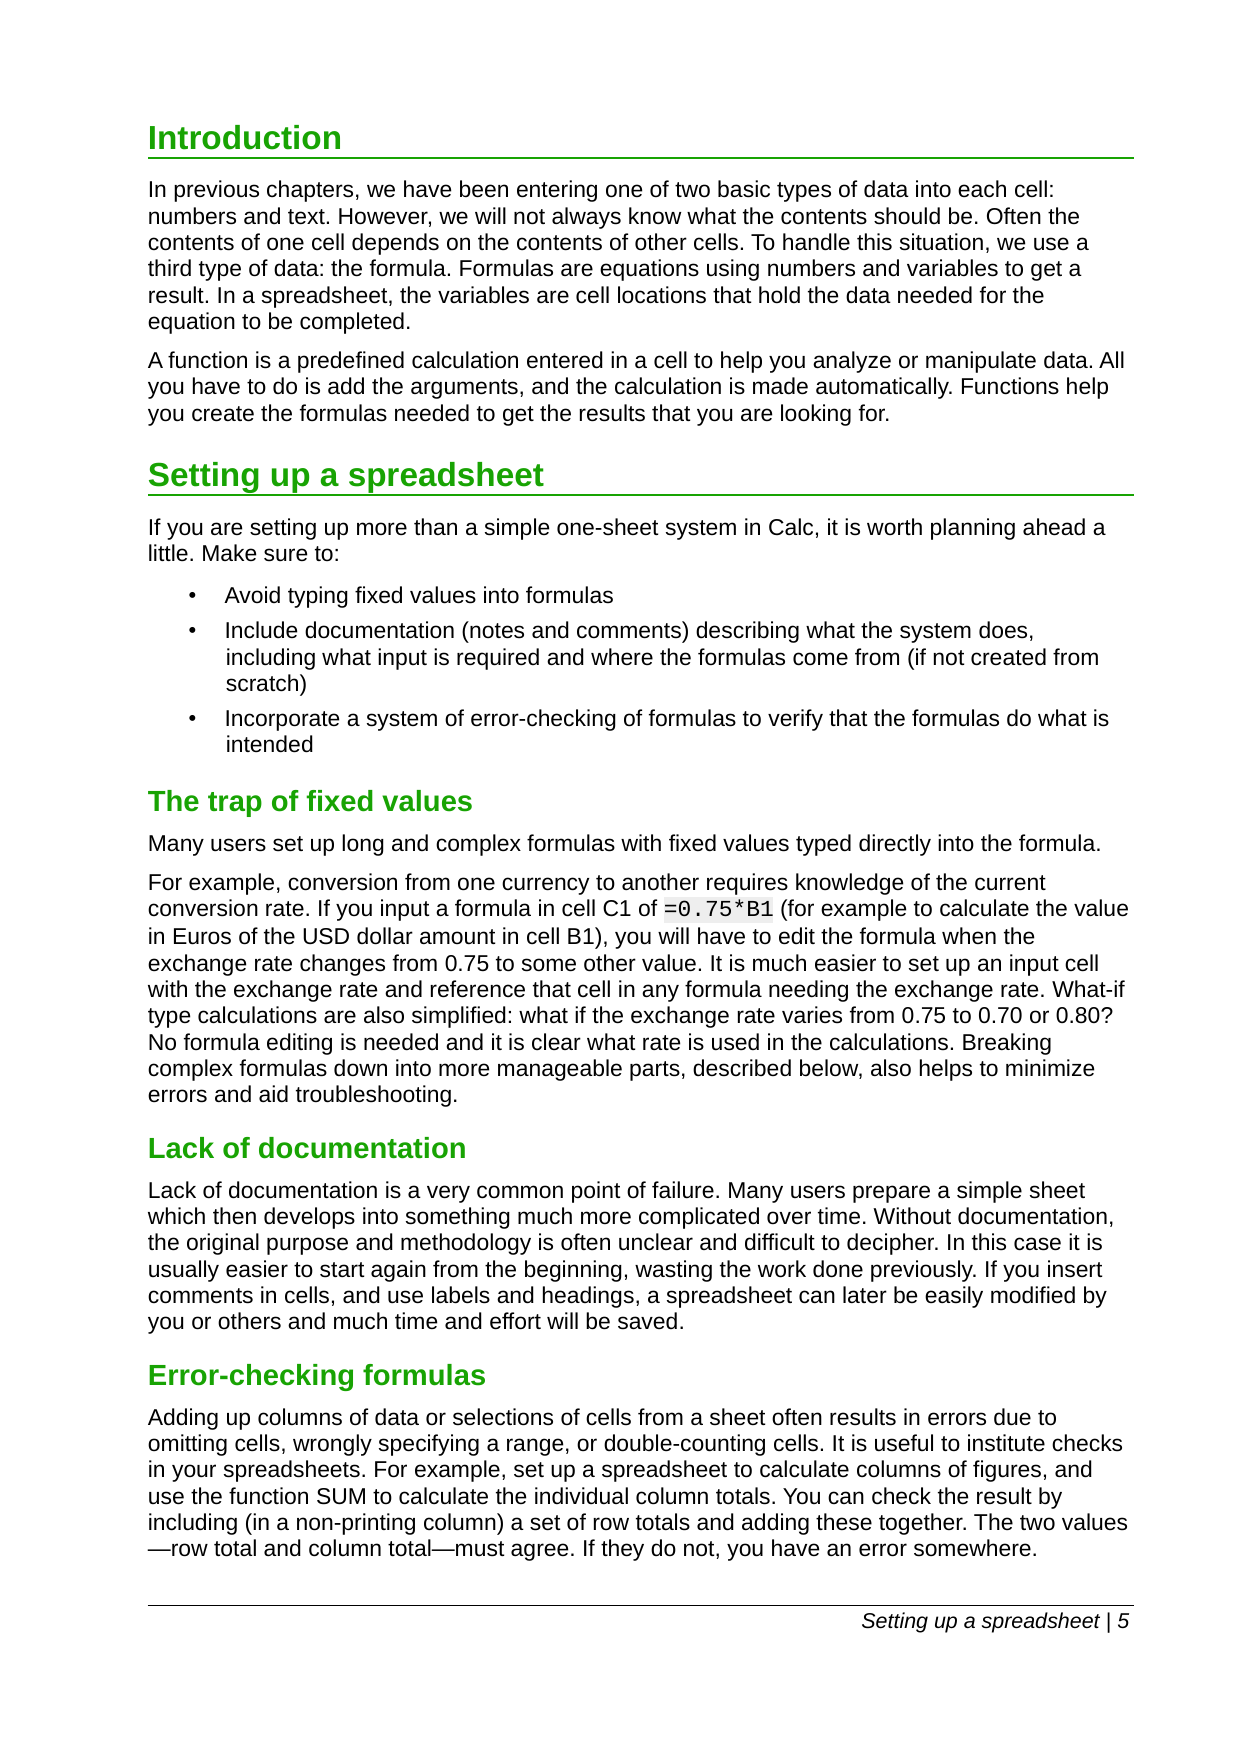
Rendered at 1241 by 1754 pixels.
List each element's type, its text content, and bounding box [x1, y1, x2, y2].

list Include documentation (notes and comments) describing what the system does, including what input is required and where the formulas come from (if not created from scratch) [185, 614, 1134, 696]
text Many users set up long and complex formulas with fixed values typed directly into the formula. [148, 829, 1134, 856]
subtitle Introduction [148, 118, 1134, 157]
text Lack of documentation is a very common point of failure. Many users prepare a simple sheet which then develops into something much more complicated over time. Without documentation, the original purpose and methodology is often unclear and difficult to decipher. In this case it is usually easier to start again from the beginning, wasting the work done previously. If you insert comments in cells, and use labels and headings, a spreadsheet can later be easily modified by you or others and much time and effort will be saved. [148, 1177, 1134, 1335]
text A function is a predefined calculation entered in a cell to help you analyze or manipulate data. All you have to do is add the arguments, and the calculation is made automatically. Functions help you create the formulas needed to get the results that you are looking for. [148, 347, 1134, 426]
text For example, conversion from one currency to another requires knowledge of the current conversion rate. If you input a formula in cell C1 of =0.75*B1 (for example to calculate the value in Euros of the USD dollar amount in cell B1), you will have to edit the formula when the exchange rate changes from 0.75 to some other value. It is much easier to set up an input cell with the exchange rate and reference that cell in any formula needing the exchange rate. What-if type calculations are also simplified: what if the exchange rate varies from 0.75 to 0.70 or 0.80? No formula editing is needed and it is clear what rate is used in the calculations. Breaking complex formulas down into more manageable parts, described below, also helps to minimize errors and aid troubleshooting. [148, 868, 1134, 1108]
list Avoid typing fixed values into formulas [185, 579, 1134, 608]
text Adding up columns of data or selections of cells from a sheet often results in errors due to omitting cells, wrongly specifying a range, or double-counting cells. It is useful to institute checks in your spreadsheets. For example, set up a spreadsheet to calculate columns of figures, and use the function SUM to calculate the individual column totals. You can check the result by including (in a non-printing column) a set of row totals and adding these together. The two values—row total and column total—must agree. If they do not, you have an error somewhere. [148, 1404, 1134, 1562]
text If you are setting up more than a simple one-sheet system in Calc, it is worth planning ahead a little. Make sure to: [148, 514, 1134, 566]
text In previous chapters, we have been entering one of two basic types of data into each cell: numbers and text. However, we will not always know what the contents should be. Often the contents of one cell depends on the contents of other cells. To handle this situation, we use a third type of data: the formula. Formulas are equations using numbers and variables to get a result. In a spreadsheet, the variables are cell locations that hold the data needed for the equation to be completed. [148, 176, 1134, 334]
subtitle Error-checking formulas [148, 1358, 1134, 1392]
list Incorporate a system of error-checking of formulas to verify that the formulas do what is intended [185, 702, 1134, 761]
subtitle Setting up a spreadsheet [148, 456, 1134, 494]
subtitle Lack of documentation [148, 1131, 1134, 1165]
subtitle The trap of fixed values [148, 784, 1134, 818]
